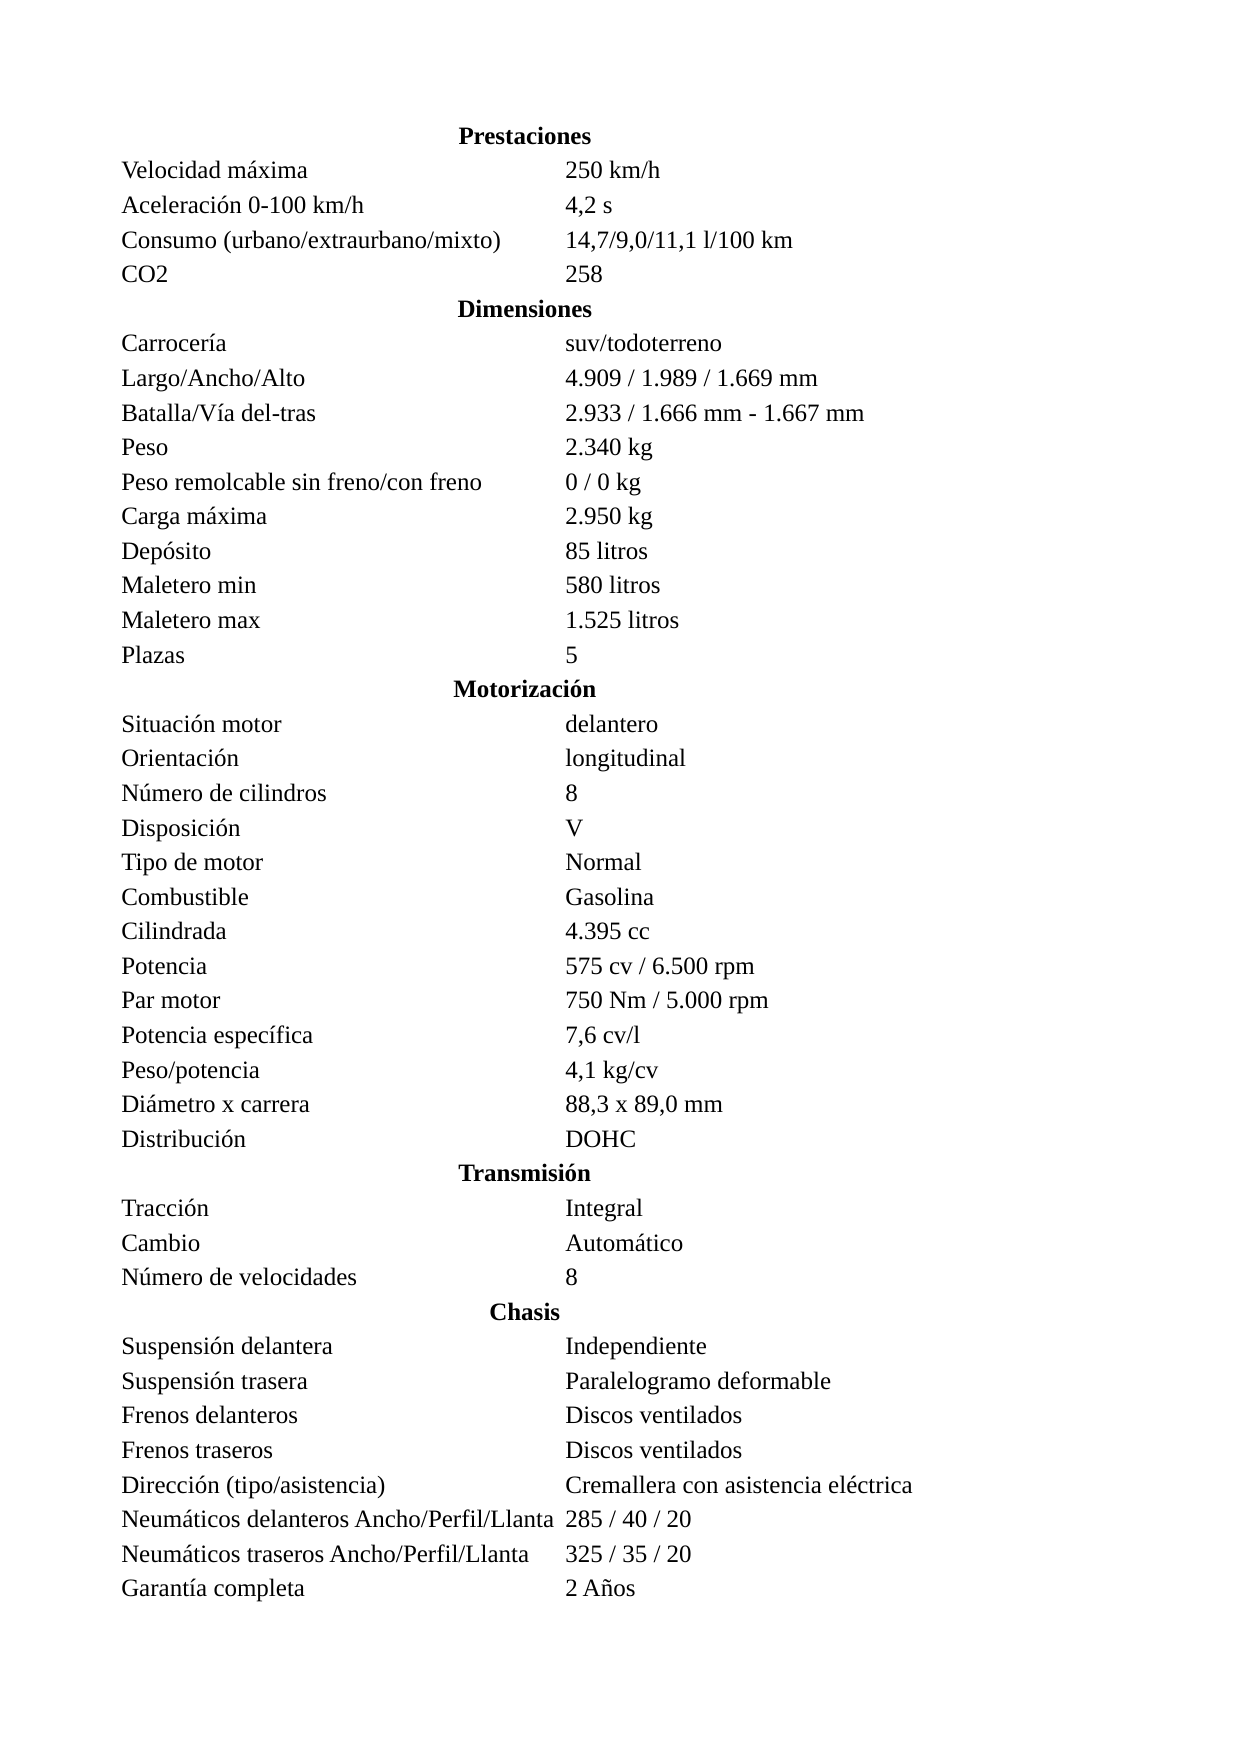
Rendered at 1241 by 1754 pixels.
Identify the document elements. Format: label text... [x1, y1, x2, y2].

table_cell Garantía completa [118, 1571, 562, 1605]
table_cell Neumáticos traseros Ancho/Perfil/Llanta [118, 1536, 562, 1571]
table_cell Cambio [118, 1225, 562, 1259]
table_cell CO2 [118, 256, 562, 291]
table_cell 1.525 litros [562, 602, 931, 637]
table_cell 258 [562, 256, 931, 291]
table_cell Tracción [118, 1190, 562, 1225]
table_cell Motorización [118, 671, 931, 706]
table_cell 4,2 s [562, 187, 931, 222]
table_cell 7,6 cv/l [562, 1017, 931, 1052]
table_cell Potencia [118, 948, 562, 983]
table_cell Plazas [118, 637, 562, 671]
table_cell Depósito [118, 533, 562, 568]
table_cell Peso remolcable sin freno/con freno [118, 464, 562, 498]
table_cell 5 [562, 637, 931, 671]
table_cell 750 Nm / 5.000 rpm [562, 983, 931, 1017]
table_cell Aceleración 0-100 km/h [118, 187, 562, 222]
table_cell Largo/Ancho/Alto [118, 360, 562, 395]
table_cell Situación motor [118, 706, 562, 741]
table_cell 8 [562, 1259, 931, 1294]
table_cell Orientación [118, 741, 562, 775]
table_cell Suspensión delantera [118, 1329, 562, 1363]
table_cell Distribución [118, 1121, 562, 1156]
table_cell Maletero max [118, 602, 562, 637]
table_cell Frenos traseros [118, 1432, 562, 1467]
table_cell 2 Años [562, 1571, 931, 1605]
table_cell 14,7/9,0/11,1 l/100 km [562, 222, 931, 256]
table_cell Chasis [118, 1294, 931, 1328]
table_cell 285 / 40 / 20 [562, 1501, 931, 1536]
table_cell Paralelogramo deformable [562, 1363, 931, 1398]
table_cell Peso [118, 429, 562, 464]
table_cell Dimensiones [118, 291, 931, 326]
table_cell 2.950 kg [562, 499, 931, 533]
table_cell Cilindrada [118, 914, 562, 948]
table_cell V [562, 810, 931, 844]
table_cell Normal [562, 844, 931, 879]
table_cell Suspensión trasera [118, 1363, 562, 1398]
table_cell Consumo (urbano/extraurbano/mixto) [118, 222, 562, 256]
table_cell Independiente [562, 1329, 931, 1363]
table_cell Automático [562, 1225, 931, 1259]
table_cell 250 km/h [562, 153, 931, 187]
table_cell Número de velocidades [118, 1259, 562, 1294]
table_cell Tipo de motor [118, 844, 562, 879]
table_cell 2.933 / 1.666 mm - 1.667 mm [562, 395, 931, 429]
table_cell Peso/potencia [118, 1052, 562, 1086]
table_cell DOHC [562, 1121, 931, 1156]
table_cell delantero [562, 706, 931, 741]
table_cell Carrocería [118, 326, 562, 360]
table_cell 8 [562, 775, 931, 810]
table_cell Diámetro x carrera [118, 1086, 562, 1121]
table_cell Número de cilindros [118, 775, 562, 810]
table_cell Neumáticos delanteros Ancho/Perfil/Llanta [118, 1501, 562, 1536]
table_cell Maletero min [118, 568, 562, 602]
table_cell Gasolina [562, 879, 931, 913]
table_cell Batalla/Vía del-tras [118, 395, 562, 429]
table_cell 575 cv / 6.500 rpm [562, 948, 931, 983]
table_cell Integral [562, 1190, 931, 1225]
table_cell Potencia específica [118, 1017, 562, 1052]
table_cell Transmisión [118, 1156, 931, 1190]
table_cell Cremallera con asistencia eléctrica [562, 1467, 931, 1501]
table_cell Dirección (tipo/asistencia) [118, 1467, 562, 1501]
table_cell Par motor [118, 983, 562, 1017]
table_cell suv/todoterreno [562, 326, 931, 360]
table_cell 88,3 x 89,0 mm [562, 1086, 931, 1121]
table_cell longitudinal [562, 741, 931, 775]
table_cell 0 / 0 kg [562, 464, 931, 498]
table_cell 4,1 kg/cv [562, 1052, 931, 1086]
table_cell 4.909 / 1.989 / 1.669 mm [562, 360, 931, 395]
table_header Prestaciones [118, 118, 931, 153]
table_cell 580 litros [562, 568, 931, 602]
table_cell 85 litros [562, 533, 931, 568]
table_cell Velocidad máxima [118, 153, 562, 187]
table_cell 325 / 35 / 20 [562, 1536, 931, 1571]
table_cell Discos ventilados [562, 1432, 931, 1467]
table_cell Discos ventilados [562, 1398, 931, 1432]
table_cell 2.340 kg [562, 429, 931, 464]
table_cell Combustible [118, 879, 562, 913]
table_cell Frenos delanteros [118, 1398, 562, 1432]
table_cell 4.395 cc [562, 914, 931, 948]
table_cell Disposición [118, 810, 562, 844]
table_cell Carga máxima [118, 499, 562, 533]
